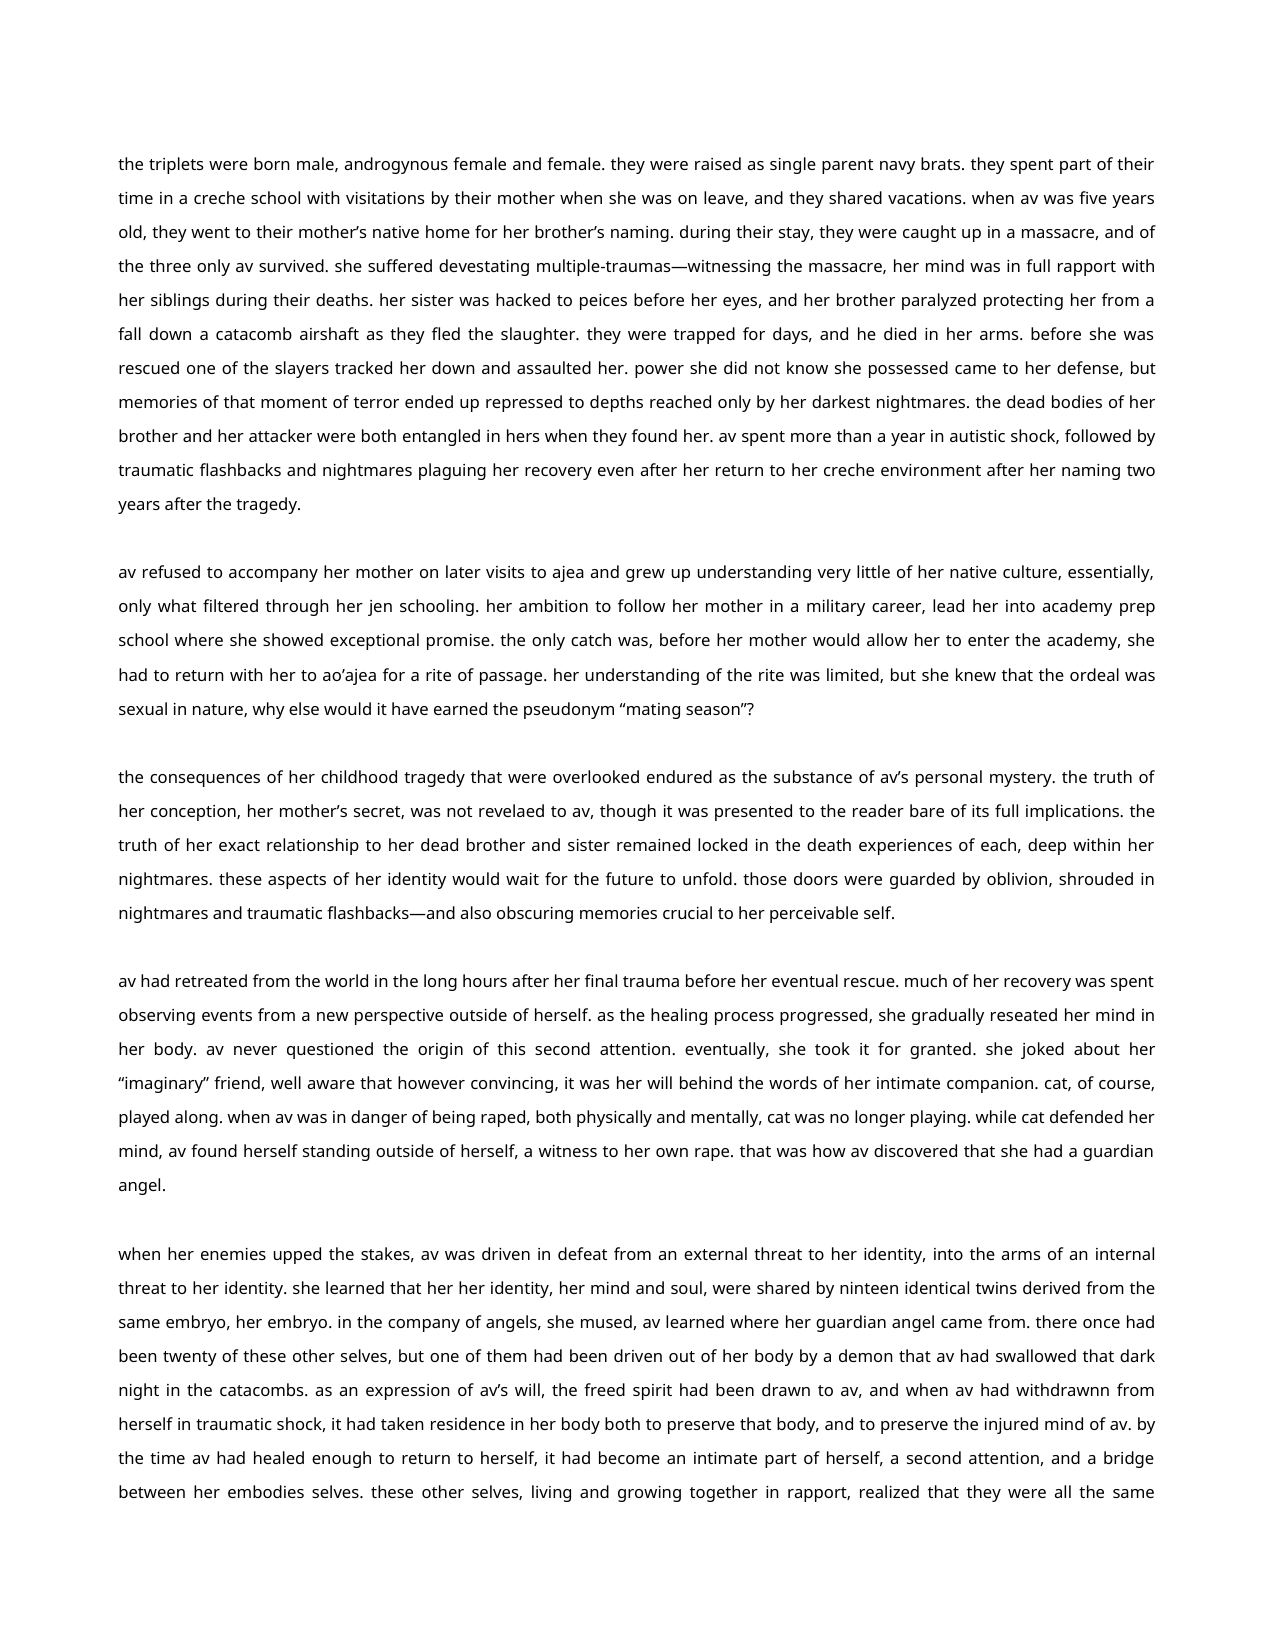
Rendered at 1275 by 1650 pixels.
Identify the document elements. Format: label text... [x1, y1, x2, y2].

text when her enemies upped the stakes, av was driven in defeat from an external threat to her identity, into the arms of an internal threat to her identity. she learned that her her identity, her mind and soul, were shared by ninteen identical twins derived from the same embryo, her embryo. in the company of angels, she mused, av learned where her guardian angel came from. there once had been twenty of these other selves, but one of them had been driven out of her body by a demon that av had swallowed that dark night in the catacombs. as an expression of av’s will, the freed spirit had been drawn to av, and when av had withdrawnn from herself in traumatic shock, it had taken residence in her body both to preserve that body, and to preserve the injured mind of av. by the time av had healed enough to return to herself, it had become an intimate part of herself, a second attention, and a bridge between her embodies selves. these other selves, living and growing together in rapport, realized that they were all the same [118, 1242, 1157, 1503]
text the consequences of her childhood tragedy that were overlooked endured as the substance of av’s personal mystery. the truth of her conception, her mother’s secret, was not revelaed to av, though it was presented to the reader bare of its full implications. the truth of her exact relationship to her dead brother and sister remained locked in the death experiences of each, deep within her nightmares. these aspects of her identity would wait for the future to unfold. those doors were guarded by oblivion, shrouded in nightmares and traumatic flashbacks—and also obscuring memories crucial to her perceivable self. [118, 765, 1157, 924]
text the triplets were born male, androgynous female and female. they were raised as single parent navy brats. they spent part of their time in a creche school with visitations by their mother when she was on leave, and they shared vacations. when av was five years old, they went to their mother’s native home for her brother’s naming. during their stay, they were caught up in a massacre, and of the three only av survived. she suffered devestating multiple-traumas—witnessing the massacre, her mind was in full rapport with her siblings during their deaths. her sister was hacked to peices before her eyes, and her brother paralyzed protecting her from a fall down a catacomb airshaft as they fled the slaughter. they were trapped for days, and he died in her arms. before she was rescued one of the slayers tracked her down and assaulted her. power she did not know she possessed came to her defense, but memories of that moment of terror ended up repressed to depths reached only by her darkest nightmares. the dead bodies of her brother and her attacker were both entangled in hers when they found her. av spent more than a year in autistic shock, followed by traumatic flashbacks and nightmares plaguing her recovery even after her return to her creche environment after her naming two years after the tragedy. [118, 152, 1157, 516]
text av refused to accompany her mother on later visits to ajea and grew up understanding very little of her native culture, essentially, only what filtered through her jen schooling. her ambition to follow her mother in a military career, lead her into academy prep school where she showed exceptional promise. the only catch was, before her mother would allow her to enter the academy, she had to return with her to ao’ajea for a rite of passage. her understanding of the rite was limited, but she knew that the ordeal was sexual in nature, why else would it have earned the pseudonym “mating season”? [118, 561, 1157, 720]
text av had retreated from the world in the long hours after her final trauma before her eventual rescue. much of her recovery was spent observing events from a new perspective outside of herself. as the healing process progressed, she gradually reseated her mind in her body. av never questioned the origin of this second attention. eventually, she took it for granted. she joked about her “imaginary” friend, well aware that however convincing, it was her will behind the words of her intimate companion. cat, of course, played along. when av was in danger of being raped, both physically and mentally, cat was no longer playing. while cat defended her mind, av found herself standing outside of herself, a witness to her own rape. that was how av discovered that she had a guardian angel. [118, 970, 1157, 1197]
